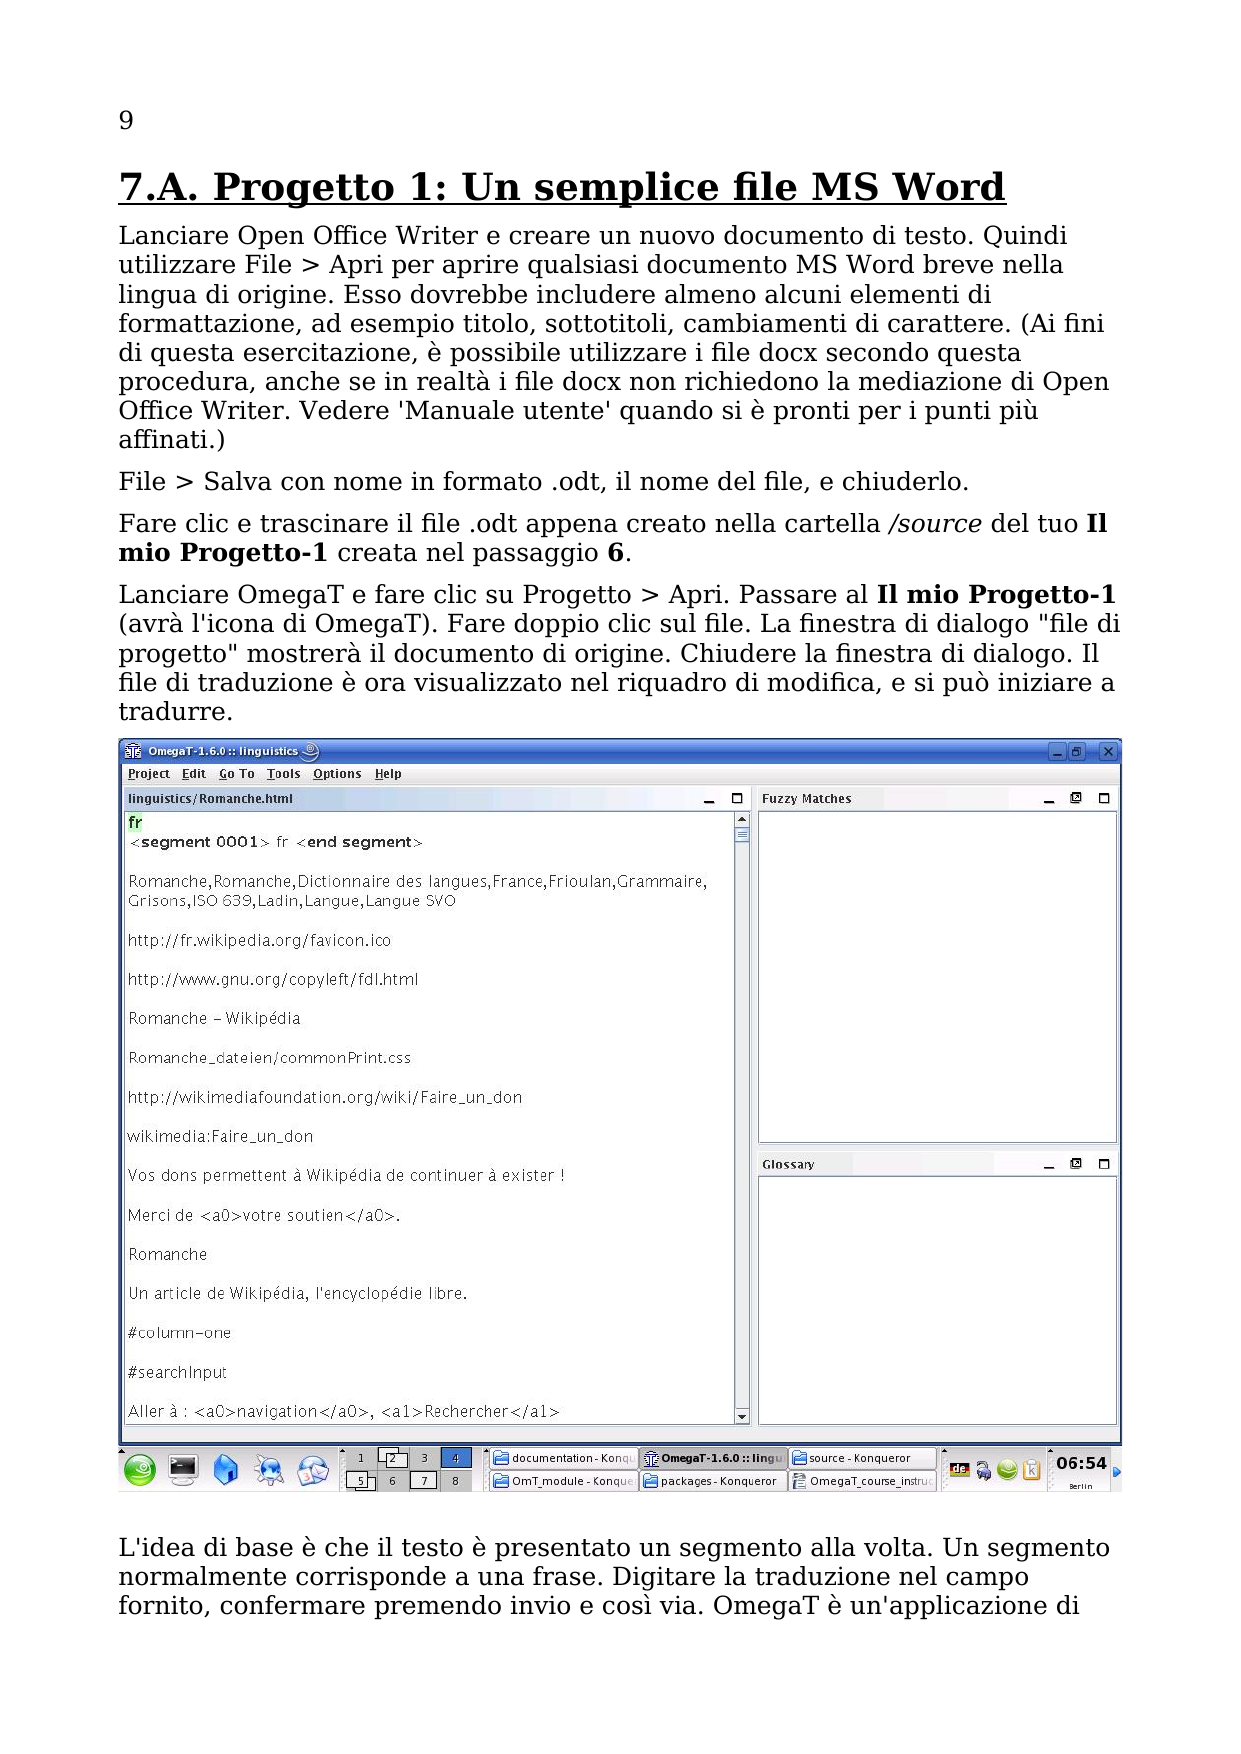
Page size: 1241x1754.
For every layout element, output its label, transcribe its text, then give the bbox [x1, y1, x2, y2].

text Lanciare OmegaT e fare clic su Progetto > Apri. Passare al Il mio Progetto-1 (avrà l'icona di OmegaT). Fare doppio clic sul file. La finestra di dialogo "file di progetto" mostrerà il documento di origine. Chiudere la finestra di dialogo. Il file di traduzione è ora visualizzato nel riquadro di modifica, e si può iniziare a tradurre. [118, 580, 1122, 726]
picture [118, 738, 1123, 1492]
text Lanciare Open Office Writer e creare un nuovo documento di testo. Quindi utilizzare File > Apri per aprire qualsiasi documento MS Word breve nella lingua di origine. Esso dovrebbe includere almeno alcuni elementi di formattazione, ad esempio titolo, sottotitoli, cambiamenti di carattere. (Ai fini di questa esercitazione, è possibile utilizzare i file docx secondo questa procedura, anche se in realtà i file docx non richiedono la mediazione di Open Office Writer. Vedere 'Manuale utente' quando si è pronti per i punti più affinati.) [118, 221, 1122, 455]
subtitle 7.A. Progetto 1: Un semplice file MS Word [118, 165, 1122, 209]
text L'idea di base è che il testo è presentato un segmento alla volta. Un segmento normalmente corrisponde a una frase. Digitare la traduzione nel campo fornito, confermare premendo invio e così via. OmegaT è un'applicazione di [118, 1533, 1122, 1621]
text Fare clic e trascinare il file .odt appena creato nella cartella /source del tuo Il mio Progetto-1 creata nel passaggio 6. [118, 509, 1122, 568]
text File > Salva con nome in formato .odt, il nome del file, e chiuderlo. [118, 467, 1122, 496]
